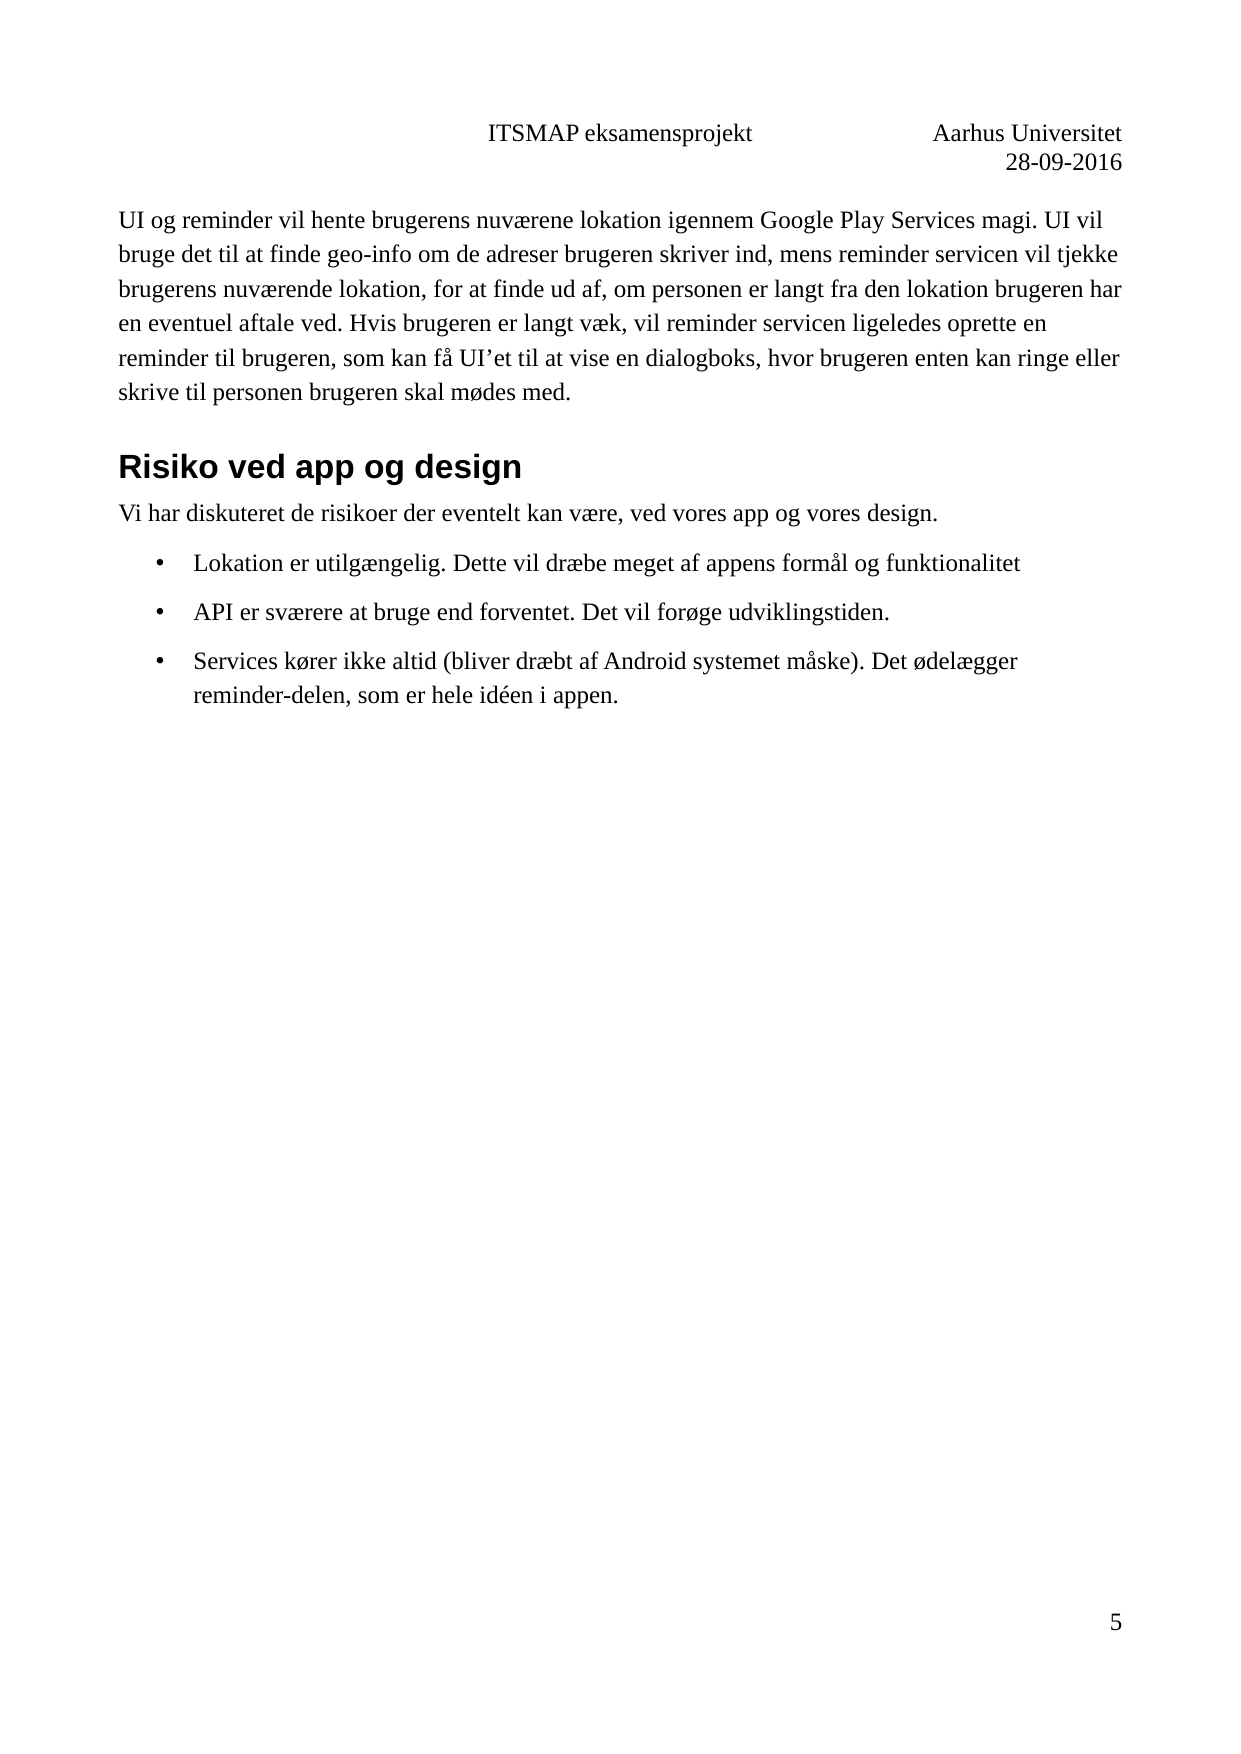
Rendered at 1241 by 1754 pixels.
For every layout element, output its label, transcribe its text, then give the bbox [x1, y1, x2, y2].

subtitle Risiko ved app og design [118, 447, 1122, 486]
list Lokation er utilgængelig. Dette vil dræbe meget af appens formål og funktionalitet [156, 548, 1122, 576]
text Vi har diskuteret de risikoer der eventelt kan være, ved vores app og vores design. [118, 498, 1122, 527]
list API er sværere at bruge end forventet. Det vil forøge udviklingstiden. [156, 597, 1122, 625]
list Services kører ikke altid (bliver dræbt af Android systemet måske). Det ødelægger reminder-delen, som er hele idéen i appen. [156, 646, 1122, 709]
text UI og reminder vil hente brugerens nuværene lokation igennem Google Play Services magi. UI vil bruge det til at finde geo-info om de adreser brugeren skriver ind, mens reminder servicen vil tjekke brugerens nuværende lokation, for at finde ud af, om personen er langt fra den lokation brugeren har en eventuel aftale ved. Hvis brugeren er langt væk, vil reminder servicen ligeledes oprette en reminder til brugeren, som kan få UI’et til at vise en dialogboks, hvor brugeren enten kan ringe eller skrive til personen brugeren skal mødes med. [118, 205, 1122, 406]
